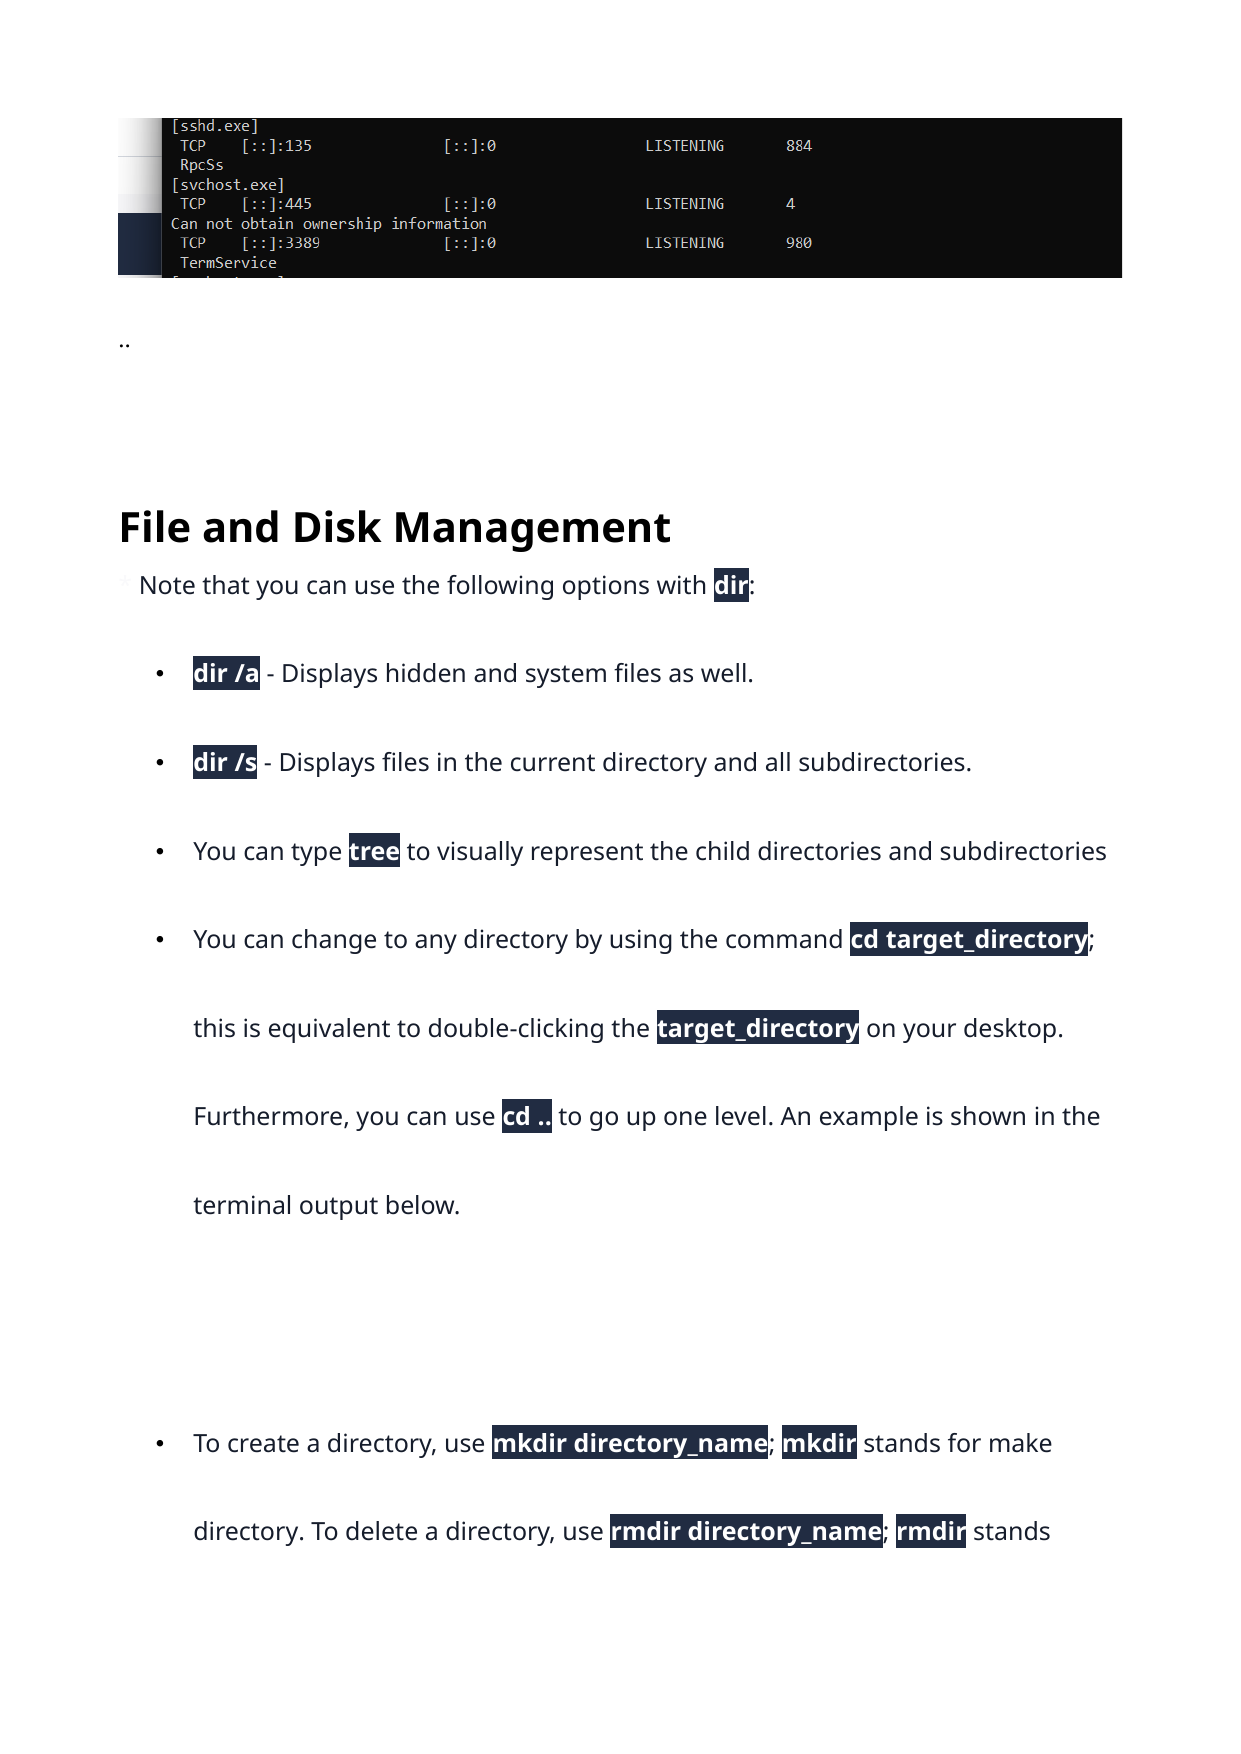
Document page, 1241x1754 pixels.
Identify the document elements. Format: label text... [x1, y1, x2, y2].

list dir /a - Displays hidden and system files as well. [156, 656, 1122, 690]
list You can type tree to visually represent the child directories and subdirectories [156, 833, 1122, 867]
text .. [118, 278, 1122, 353]
list To create a directory, use mkdir directory_name; mkdir stands for make directory. To delete a directory, use rmdir directory_name; rmdir stands [156, 1425, 1122, 1548]
picture [118, 118, 1123, 278]
list You can change to any directory by using the command cd target_directory; this is equivalent to double-clicking the target_directory on your desktop. Furthermore, you can use cd .. to go up one level. An example is shown in the terminal output below. [156, 922, 1122, 1221]
subtitle File and Disk Management [118, 498, 1122, 555]
text * Note that you can use the following options with dir: [118, 567, 1122, 602]
list dir /s - Displays files in the current directory and all subdirectories. [156, 744, 1122, 779]
